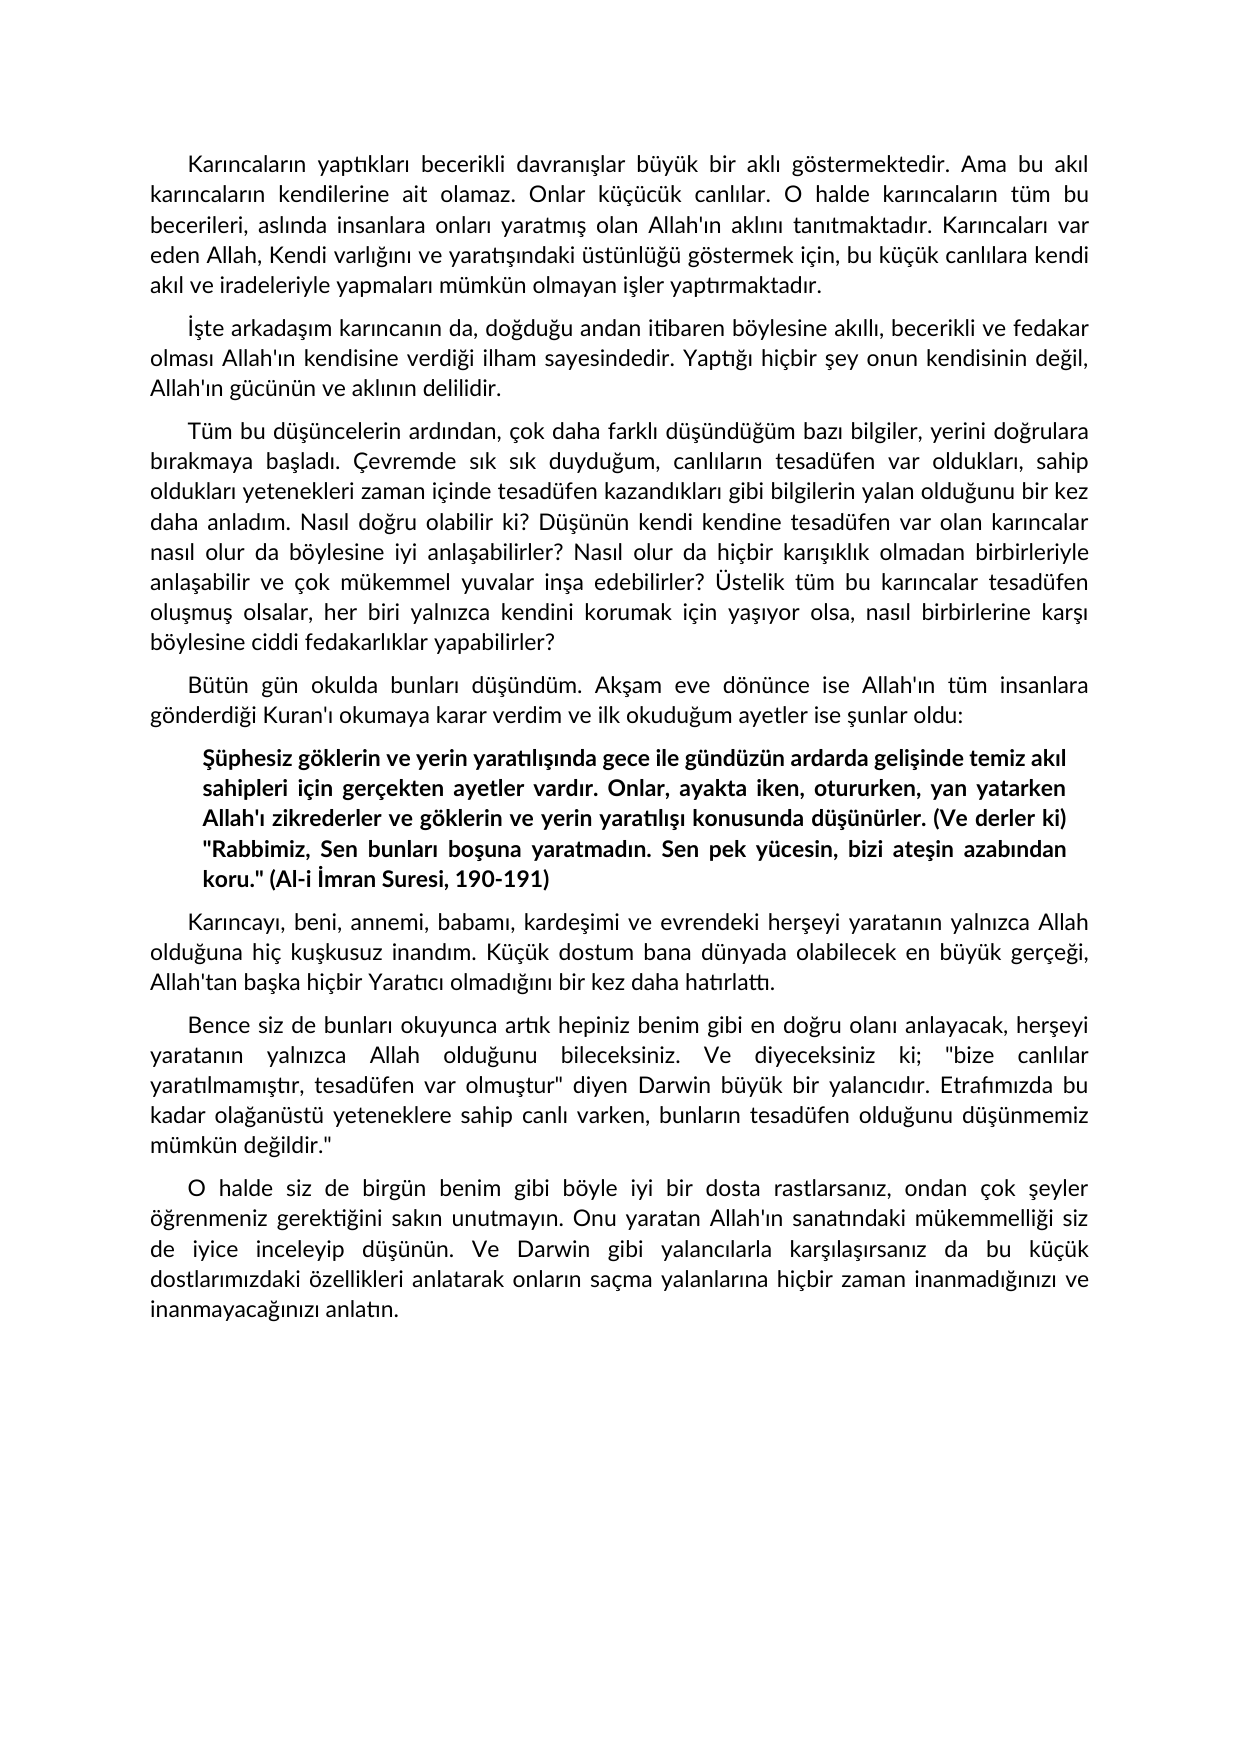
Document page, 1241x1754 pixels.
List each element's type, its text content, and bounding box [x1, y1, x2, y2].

text Şüphesiz göklerin ve yerin yaratılışında gece ile gündüzün ardarda gelişinde temiz akıl sahipleri için gerçekten ayetler vardır. Onlar, ayakta iken, otururken, yan yatarken Allah'ı zikrederler ve göklerin ve yerin yaratılışı konusunda düşünürler. (Ve derler ki) "Rabbimiz, Sen bunları boşuna yaratmadın. Sen pek yücesin, bizi ateşin azabından koru." (Al-i İmran Suresi, 190-191) [202, 744, 1068, 892]
text O halde siz de birgün benim gibi böyle iyi bir dosta rastlarsanız, ondan çok şeyler öğrenmeniz gerektiğini sakın unutmayın. Onu yaratan Allah'ın sanatındaki mükemmelliği siz de iyice inceleyip düşünün. Ve Darwin gibi yalancılarla karşılaşırsanız da bu küçük dostlarımızdaki özellikleri anlatarak onların saçma yalanlarına hiçbir zaman inanmadığınızı ve inanmayacağınızı anlatın. [150, 1174, 1090, 1322]
text Bence siz de bunları okuyunca artık hepiniz benim gibi en doğru olanı anlayacak, herşeyi yaratanın yalnızca Allah olduğunu bileceksiniz. Ve diyeceksiniz ki; "bize canlılar yaratılmamıştır, tesadüfen var olmuştur" diyen Darwin büyük bir yalancıdır. Etrafımızda bu kadar olağanüstü yeteneklere sahip canlı varken, bunların tesadüfen olduğunu düşünmemiz mümkün değildir." [150, 1010, 1090, 1159]
text Karıncayı, beni, annemi, babamı, kardeşimi ve evrendeki herşeyi yaratanın yalnızca Allah olduğuna hiç kuşkusuz inandım. Küçük dostum bana dünyada olabilecek en büyük gerçeği, Allah'tan başka hiçbir Yaratıcı olmadığını bir kez daha hatırlattı. [150, 907, 1090, 995]
text Bütün gün okulda bunları düşündüm. Akşam eve dönünce ise Allah'ın tüm insanlara gönderdiği Kuran'ı okumaya karar verdim ve ilk okuduğum ayetler ise şunlar oldu: [150, 671, 1090, 728]
text Tüm bu düşüncelerin ardından, çok daha farklı düşündüğüm bazı bilgiler, yerini doğrulara bırakmaya başladı. Çevremde sık sık duyduğum, canlıların tesadüfen var oldukları, sahip oldukları yetenekleri zaman içinde tesadüfen kazandıkları gibi bilgilerin yalan olduğunu bir kez daha anladım. Nasıl doğru olabilir ki? Düşünün kendi kendine tesadüfen var olan karıncalar nasıl olur da böylesine iyi anlaşabilirler? Nasıl olur da hiçbir karışıklık olmadan birbirleriyle anlaşabilir ve çok mükemmel yuvalar inşa edebilirler? Üstelik tüm bu karıncalar tesadüfen oluşmuş olsalar, her biri yalnızca kendini korumak için yaşıyor olsa, nasıl birbirlerine karşı böylesine ciddi fedakarlıklar yapabilirler? [150, 417, 1090, 656]
text Karıncaların yaptıkları becerikli davranışlar büyük bir aklı göstermektedir. Ama bu akıl karıncaların kendilerine ait olamaz. Onlar küçücük canlılar. O halde karıncaların tüm bu becerileri, aslında insanlara onları yaratmış olan Allah'ın aklını tanıtmaktadır. Karıncaları var eden Allah, Kendi varlığını ve yaratışındaki üstünlüğü göstermek için, bu küçük canlılara kendi akıl ve iradeleriyle yapmaları mümkün olmayan işler yaptırmaktadır. [150, 150, 1090, 298]
text İşte arkadaşım karıncanın da, doğduğu andan itibaren böylesine akıllı, becerikli ve fedakar olması Allah'ın kendisine verdiği ilham sayesindedir. Yaptığı hiçbir şey onun kendisinin değil, Allah'ın gücünün ve aklının delilidir. [150, 313, 1090, 401]
